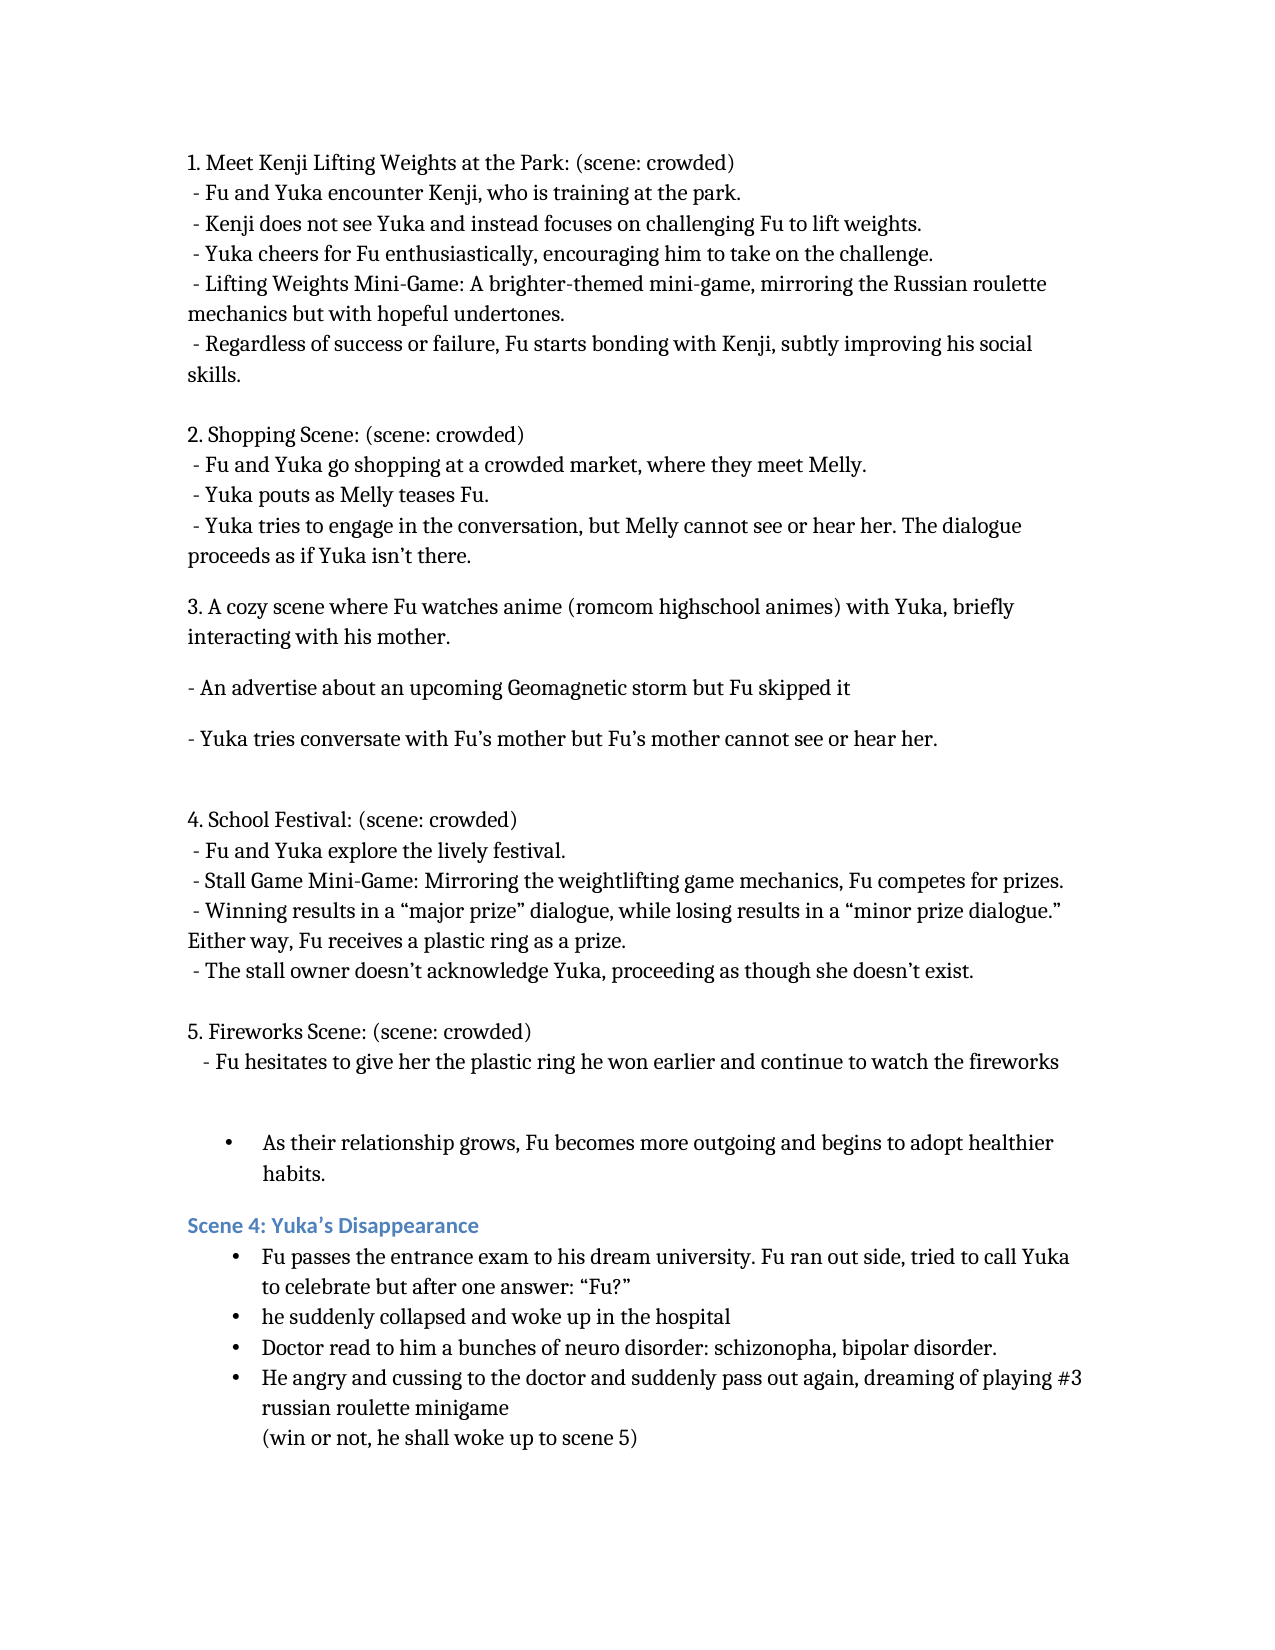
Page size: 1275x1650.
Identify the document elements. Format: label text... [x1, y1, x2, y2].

text 1. Meet Kenji Lifting Weights at the Park: (scene: crowded) - Fu and Yuka encounter Kenji, who is training at the park. - Kenji does not see Yuka and instead focuses on challenging Fu to lift weights. - Yuka cheers for Fu enthusiastically, encouraging him to take on the challenge. - Lifting Weights Mini-Game: A brighter-themed mini-game, mirroring the Russian roulette mechanics but with hopeful undertones. - Regardless of success or failure, Fu starts bonding with Kenji, subtly improving his social skills. 2. Shopping Scene: (scene: crowded) - Fu and Yuka go shopping at a crowded market, where they meet Melly. - Yuka pouts as Melly teases Fu. - Yuka tries to engage in the conversation, but Melly cannot see or hear her. The dialogue proceeds as if Yuka isn’t there. [187, 150, 1087, 569]
list he suddenly collapsed and woke up in the hospital [232, 1304, 1087, 1330]
list Fu passes the entrance exam to his dream university. Fu ran out side, tried to call Yuka to celebrate but after one answer: “Fu?” [232, 1244, 1087, 1300]
text - An advertise about an upcoming Geomagnetic storm but Fu skipped it [187, 675, 1087, 701]
list As their relationship grows, Fu becomes more outgoing and begins to adopt healthier habits. [225, 1130, 1087, 1187]
subtitle Scene 4: Yuka’s Disappearance [187, 1211, 1087, 1239]
list Doctor read to him a bunches of neuro disorder: schizonopha, bipolar disorder. [232, 1334, 1087, 1361]
list He angry and cussing to the doctor and suddenly pass out again, dreaming of playing #3 russian roulette minigame [232, 1364, 1087, 1421]
text 4. School Festival: (scene: crowded) - Fu and Yuka explore the lively festival. - Stall Game Mini-Game: Mirroring the weightlifting game mechanics, Fu competes for prizes. - Winning results in a “major prize” dialogue, while losing results in a “minor prize dialogue.” Either way, Fu receives a plastic ring as a prize. - The stall owner doesn’t acknowledge Yuka, proceeding as though she doesn’t exist. 5. Fireworks Scene: (scene: crowded) - Fu hesitates to give her the plastic ring he won earlier and continue to watch the fireworks [187, 777, 1087, 1106]
text 3. A cozy scene where Fu watches anime (romcom highschool animes) with Yuka, briefly interacting with his mother. [187, 594, 1087, 650]
list (win or not, he shall woke up to scene 5) [232, 1425, 1087, 1451]
text - Yuka tries conversate with Fu’s mother but Fu’s mother cannot see or hear her. [187, 726, 1087, 752]
